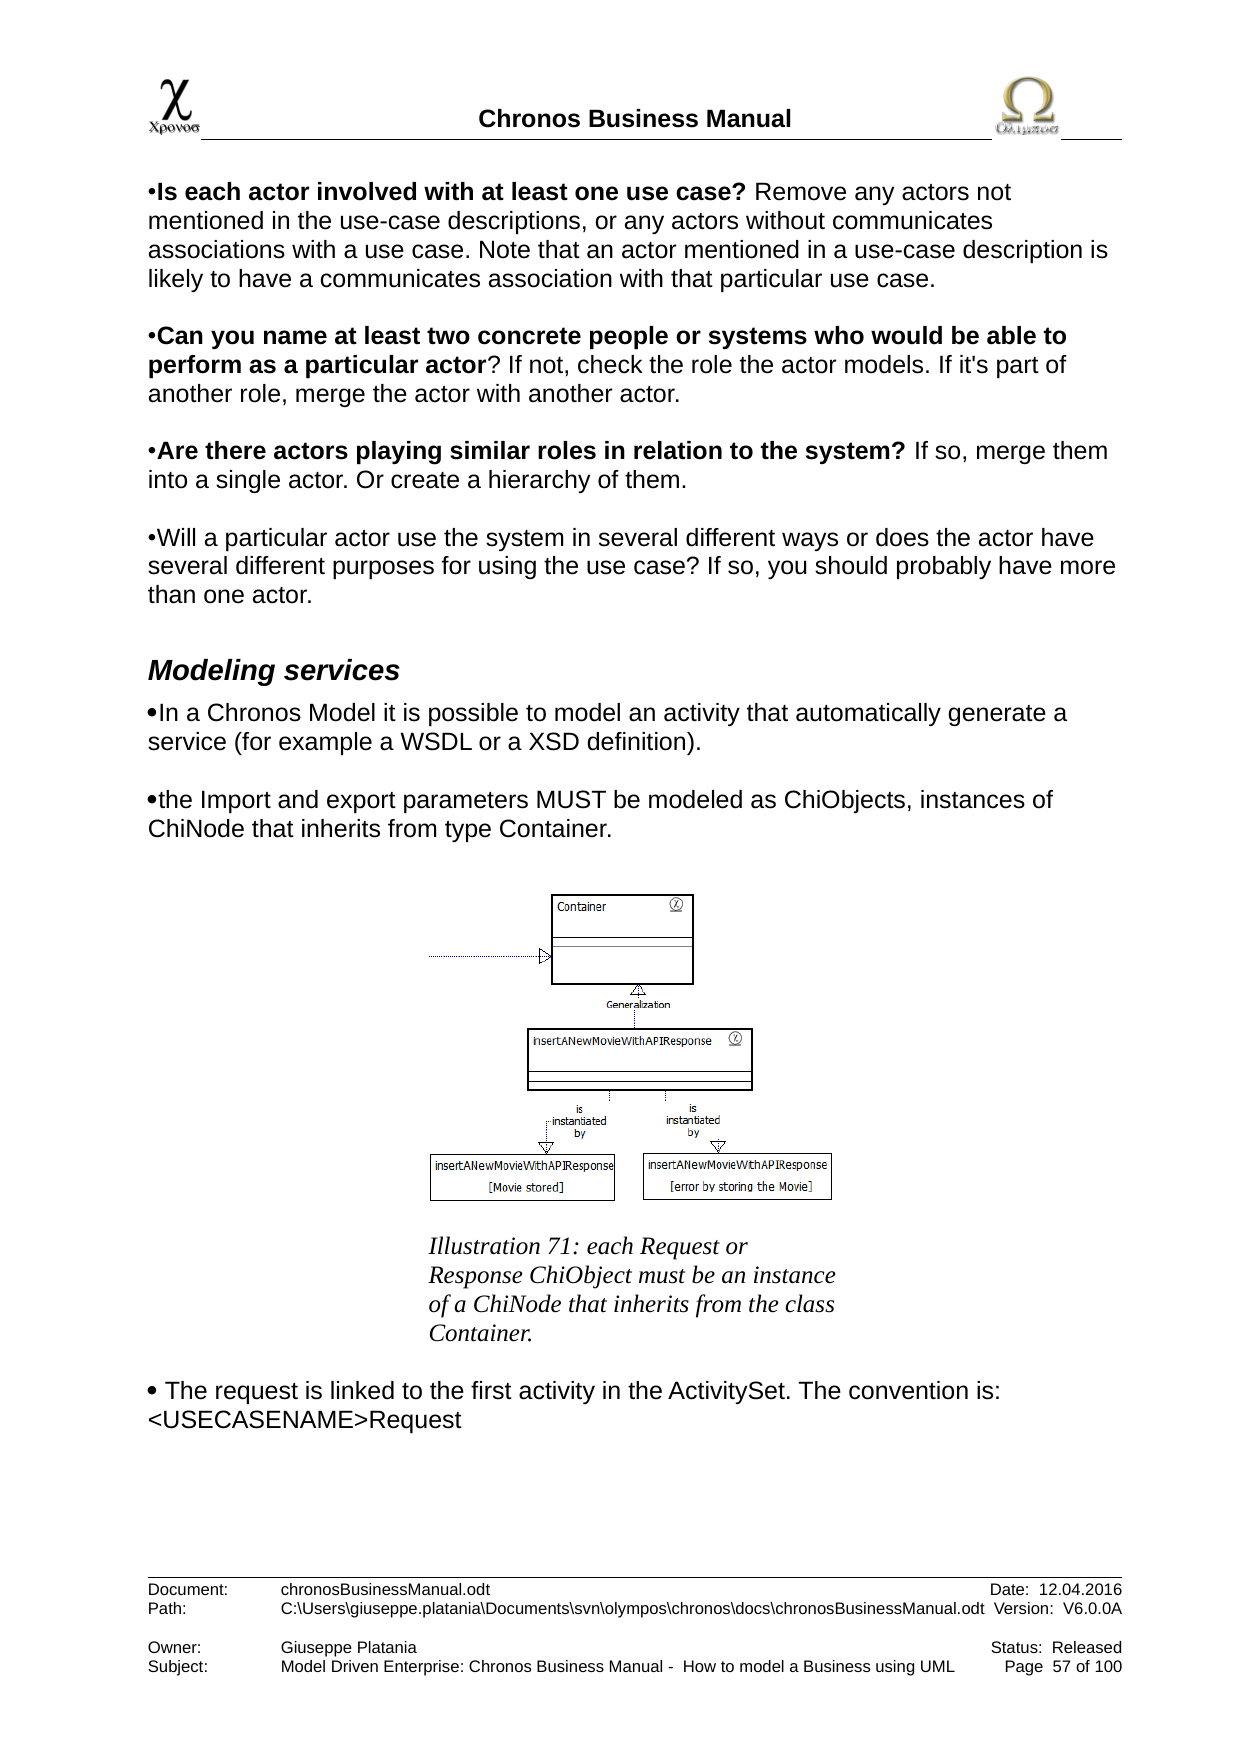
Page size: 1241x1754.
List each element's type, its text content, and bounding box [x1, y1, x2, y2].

subtitle Modeling services [148, 653, 1122, 687]
picture [428, 885, 842, 1207]
list Will a particular actor use the system in several different ways or does the actor have several different purposes for using the use case? If so, you should probably have more than one actor. [148, 522, 1122, 609]
picture [992, 75, 1061, 135]
list Are there actors playing similar roles in relation to the system? If so, merge them into a single actor. Or create a hierarchy of them. [148, 436, 1122, 522]
list The request is linked to the first activity in the ActivitySet. The convention is: <USECASENAME>Request [148, 873, 1122, 1434]
picture [147, 75, 201, 135]
list Can you name at least two concrete people or systems who would be able to perform as a particular actor? If not, check the role the actor models. If it's part of another role, merge the actor with another actor. [148, 321, 1122, 436]
list Is each actor involved with at least one use case? Remove any actors not mentioned in the use-case descriptions, or any actors without communicates associations with a use case. Note that an actor mentioned in a use-case description is likely to have a communicates association with that particular use case. [148, 177, 1122, 321]
list Illustration 71: each Request or Response ChiObject must be an instance of a ChiNode that inherits from the class Container. [428, 1231, 842, 1346]
list In a Chronos Model it is possible to model an activity that automatically generate a service (for example a WSDL or a XSD definition). [148, 698, 1122, 756]
list the Import and export parameters MUST be modeled as ChiObjects, instances of ChiNode that inherits from type Container. [148, 786, 1122, 843]
